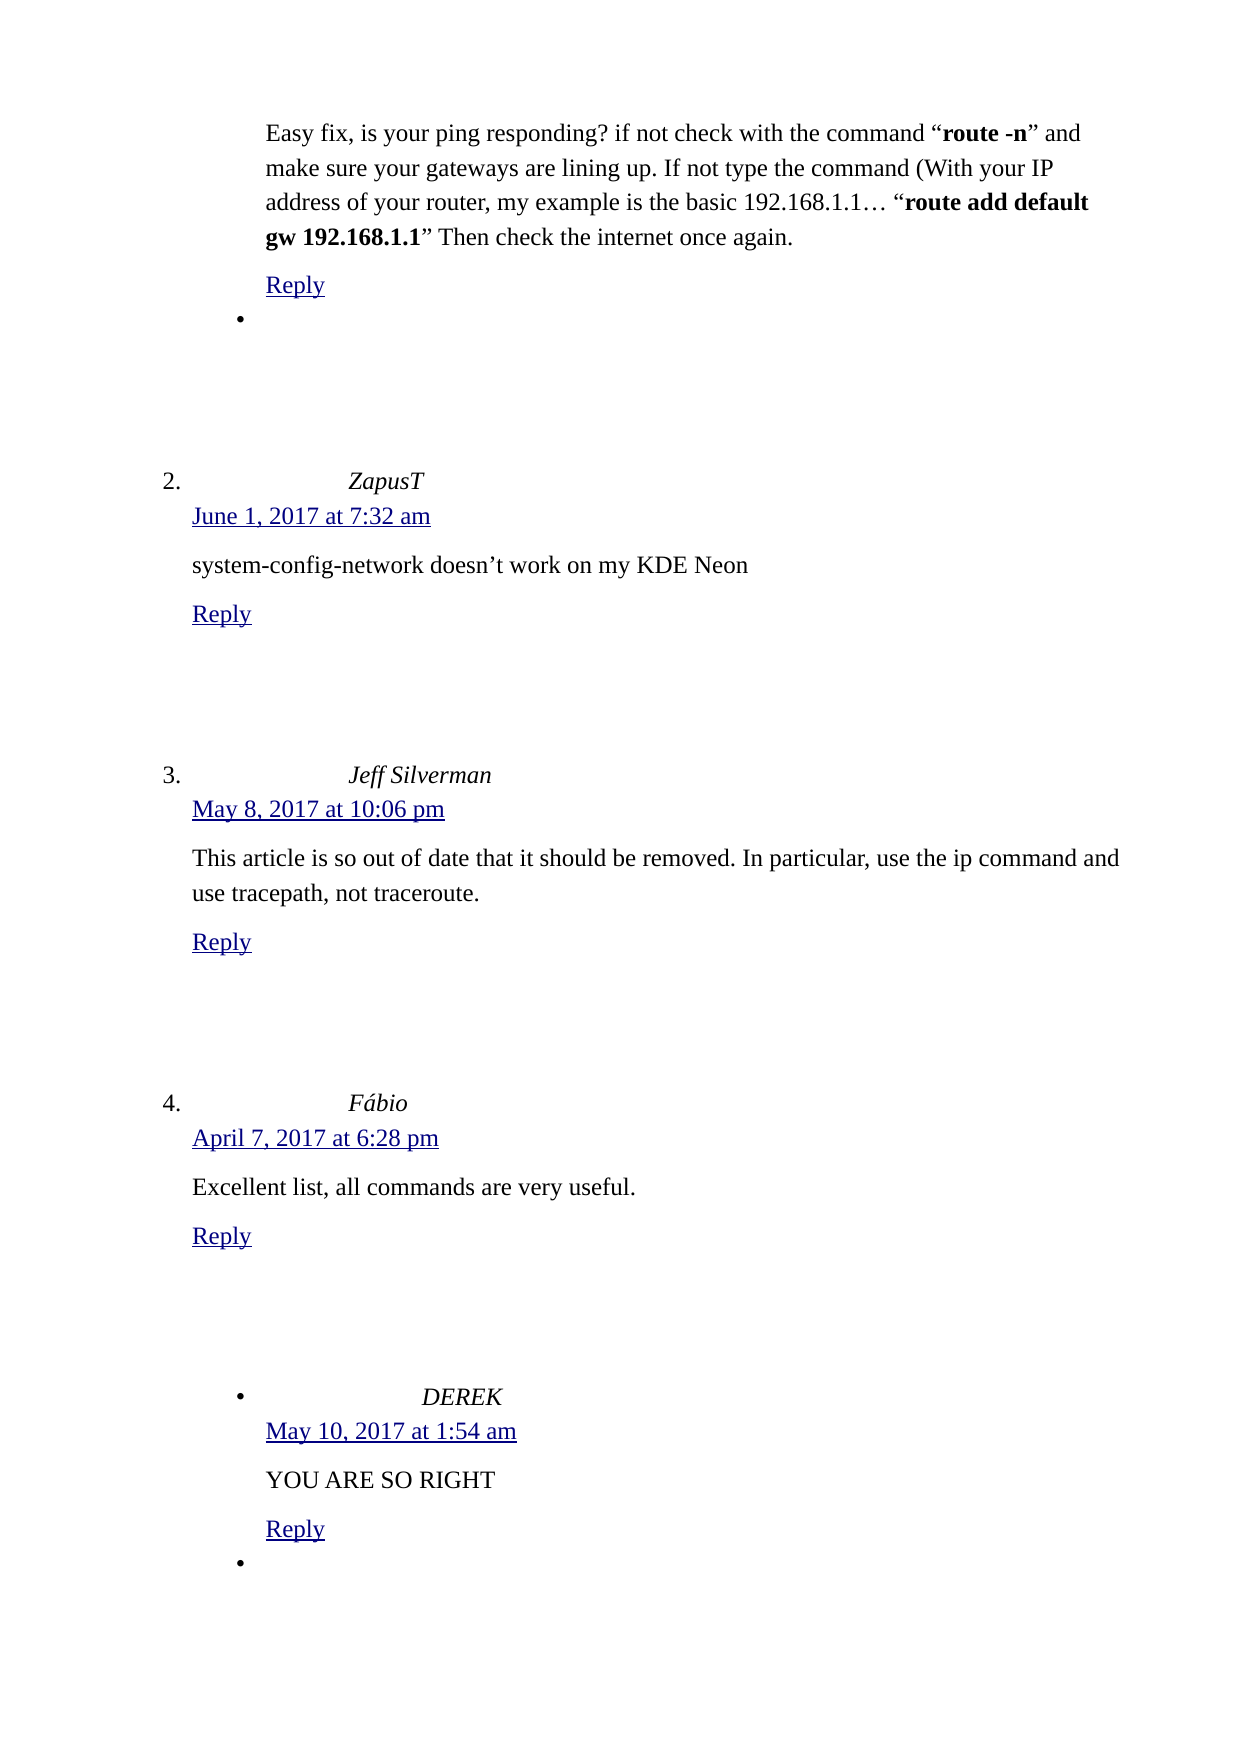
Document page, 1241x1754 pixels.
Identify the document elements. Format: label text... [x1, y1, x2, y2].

list Easy fix, is your ping responding? if not check with the command “route -n” and make sure your gateways are lining up. If not type the command (With your IP address of your router, my example is the basic 192.168.1.1… “route add default gw 192.168.1.1” Then check the internet once again. [236, 118, 1122, 250]
list DEREK [236, 1255, 1122, 1411]
list Reply [236, 271, 1122, 299]
list May 8, 2017 at 10:06 pm [162, 794, 1122, 823]
list This article is so out of date that it should be removed. In particular, use the ip command and use tracepath, not traceroute. [162, 843, 1122, 907]
picture [191, 339, 342, 490]
picture [191, 633, 342, 784]
list Reply [162, 599, 1122, 628]
picture [191, 961, 342, 1112]
list ZapusT [162, 339, 1122, 495]
list Reply [162, 1221, 1122, 1249]
list Jeff Silverman [162, 633, 1122, 789]
picture [265, 1255, 416, 1406]
list system-config-network doesn’t work on my KDE Neon [162, 550, 1122, 578]
list Excellent list, all commands are very useful. [162, 1172, 1122, 1201]
list April 7, 2017 at 6:28 pm [162, 1123, 1122, 1151]
list Fábio [162, 962, 1122, 1117]
list Reply [236, 1514, 1122, 1543]
list YOU ARE SO RIGHT [236, 1466, 1122, 1494]
list May 10, 2017 at 1:54 am [236, 1416, 1122, 1445]
list June 1, 2017 at 7:32 am [162, 501, 1122, 529]
list Reply [162, 927, 1122, 956]
